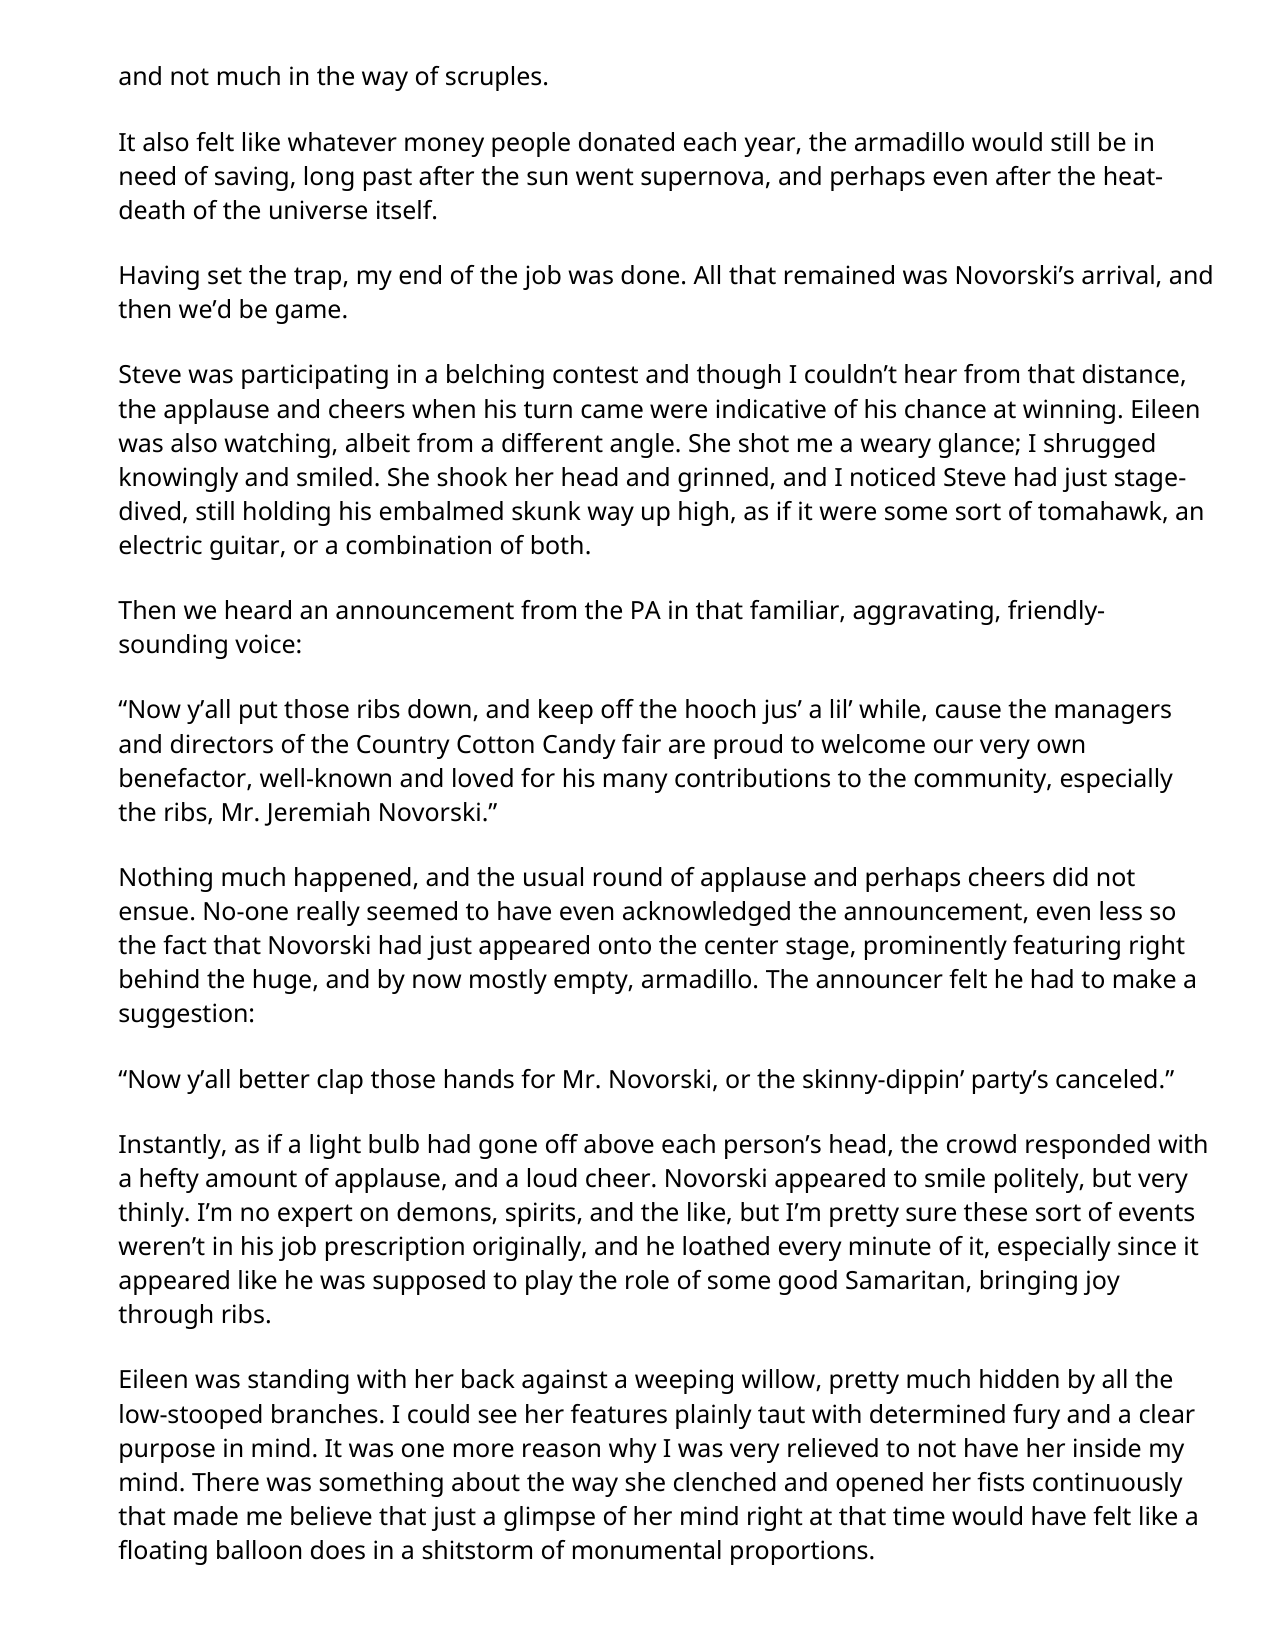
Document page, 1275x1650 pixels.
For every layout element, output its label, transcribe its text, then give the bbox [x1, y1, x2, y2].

text Eileen was standing with her back against a weeping willow, pretty much hidden by all the low-stooped branches. I could see her features plainly taut with determined fury and a clear purpose in mind. It was one more reason why I was very relieved to not have her inside my mind. There was something about the way she clenched and opened her fists continuously that made me believe that just a glimpse of her mind right at that time would have felt like a floating balloon does in a shitstorm of monumental proportions. [118, 1362, 1216, 1567]
text Having set the trap, my end of the job was done. All that remained was Novorski’s arrival, and then we’d be game. [118, 258, 1216, 326]
text and not much in the way of scruples. [118, 59, 1216, 93]
text “Now y’all better clap those hands for Mr. Novorski, or the skinny-dippin’ party’s canceled.” [118, 1061, 1216, 1095]
text It also felt like whatever money people donated each year, the armadillo would still be in need of saving, long past after the sun went supernova, and perhaps even after the heat-death of the universe itself. [118, 124, 1216, 227]
text Steve was participating in a belching contest and though I couldn’t hear from that distance, the applause and cheers when his turn came were indicative of his chance at winning. Eileen was also watching, albeit from a different angle. She shot me a weary glance; I shrugged knowingly and smiled. She shook her head and grinned, and I noticed Steve had just stage-dived, still holding his embalmed skunk way up high, as if it were some sort of tomahawk, an electric guitar, or a combination of both. [118, 357, 1216, 562]
text Then we heard an announcement from the PA in that familiar, aggravating, friendly-sounding voice: [118, 593, 1216, 661]
text “Now y’all put those ribs down, and keep off the hooch jus’ a lil’ while, cause the managers and directors of the Country Cotton Candy fair are proud to welcome our very own benefactor, well-known and loved for his many contributions to the community, especially the ribs, Mr. Jeremiah Novorski.” [118, 692, 1216, 828]
text Nothing much happened, and the usual round of applause and perhaps cheers did not ensue. No-one really seemed to have even acknowledged the announcement, even less so the fact that Novorski had just appeared onto the center stage, prominently featuring right behind the huge, and by now mostly empty, armadillo. The announcer felt he had to make a suggestion: [118, 860, 1216, 1030]
text Instantly, as if a light bulb had gone off above each person’s head, the crowd responded with a hefty amount of applause, and a loud cheer. Novorski appeared to smile politely, but very thinly. I’m no expert on demons, spirits, and the like, but I’m pretty sure these sort of events weren’t in his job prescription originally, and he loathed every minute of it, especially since it appeared like he was supposed to play the role of some good Samaritan, bringing joy through ribs. [118, 1127, 1216, 1331]
